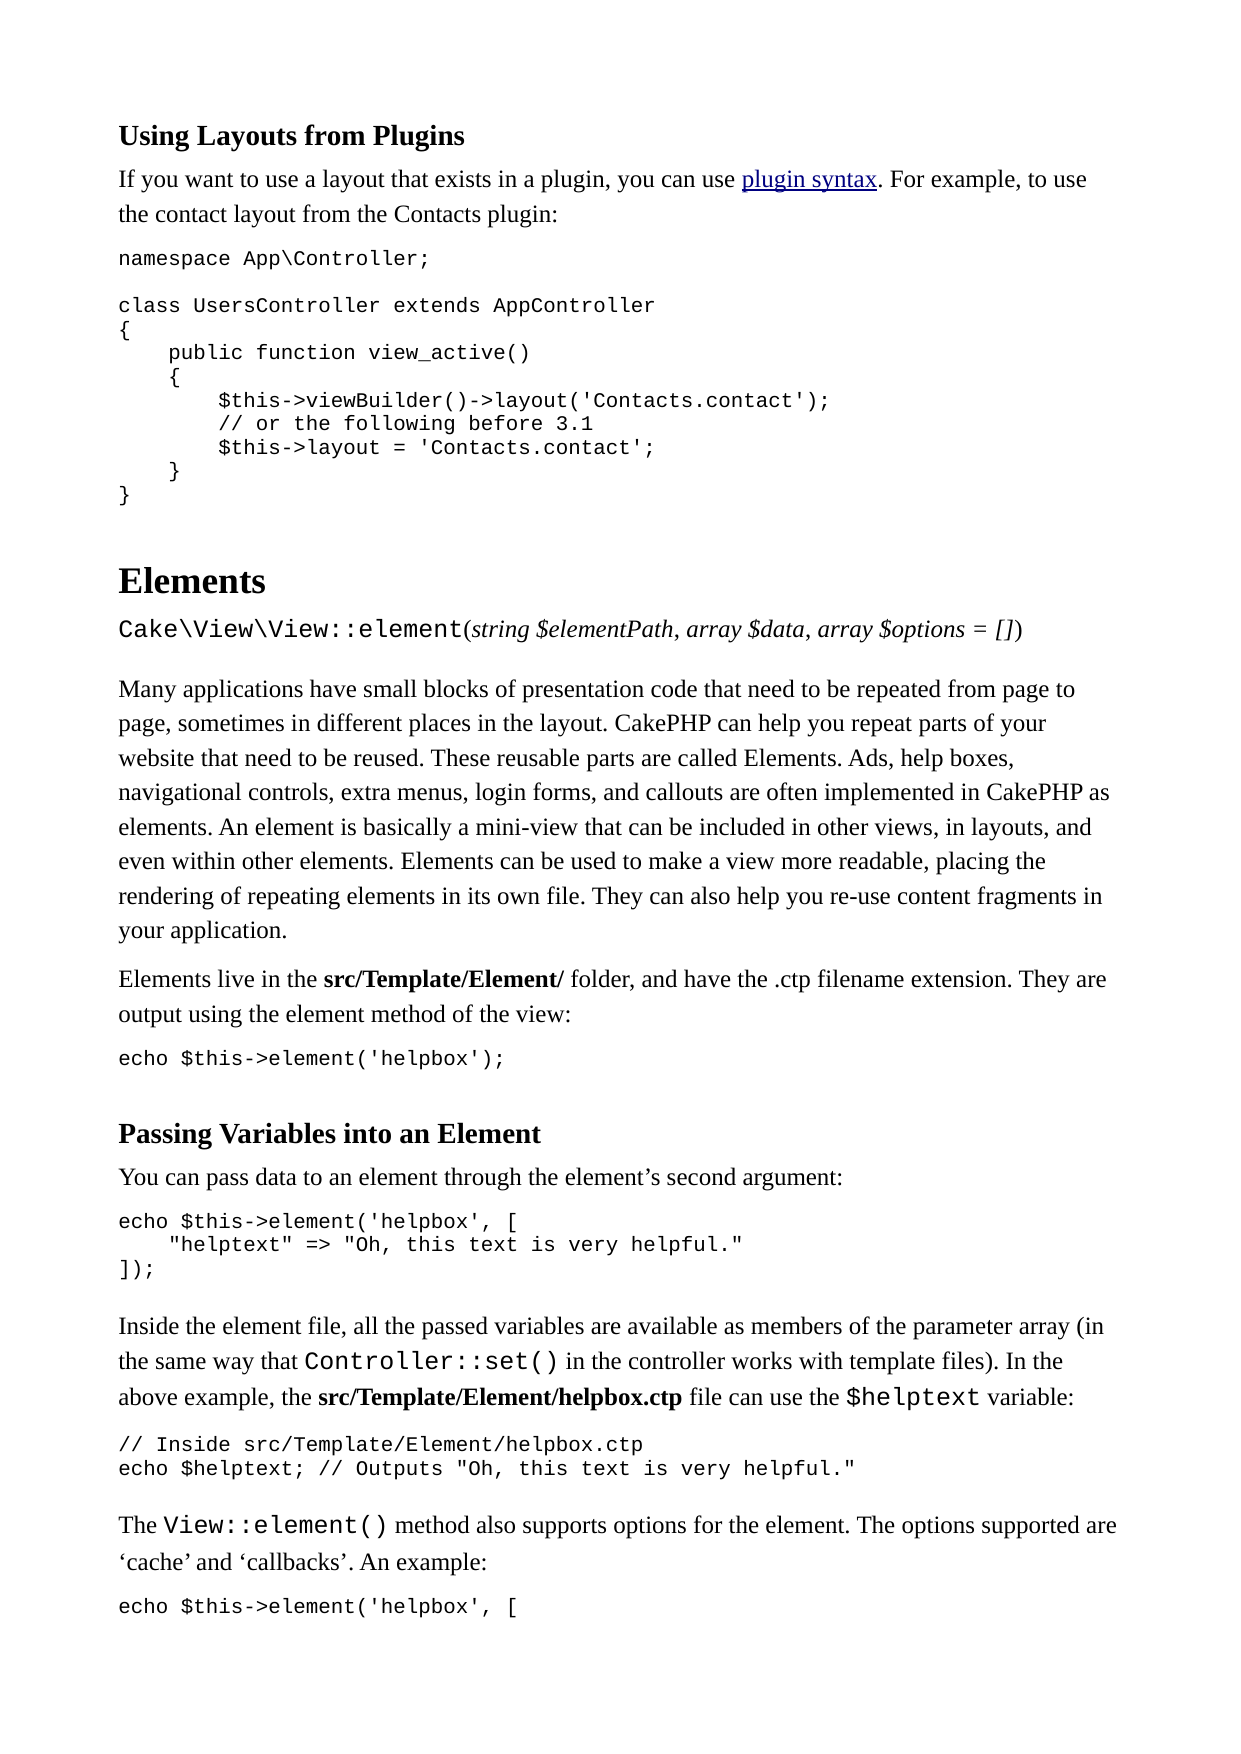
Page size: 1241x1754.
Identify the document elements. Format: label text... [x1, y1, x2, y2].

text class UsersController extends AppController [118, 295, 1122, 319]
subtitle Cake\View\View::element(string $elementPath, array $data, array $options = []) [118, 614, 1122, 644]
text Many applications have small blocks of presentation code that need to be repeated from page to page, sometimes in different places in the layout. CakePHP can help you repeat parts of your website that need to be reused. These reusable parts are called Elements. Ads, help boxes, navigational controls, extra menus, login forms, and callouts are often implemented in CakePHP as elements. An element is basically a mini-view that can be included in other views, in layouts, and even within other elements. Elements can be used to make a view more readable, placing the rendering of repeating elements in its own file. They can also help you re-use content fragments in your application. [118, 674, 1122, 944]
text { [118, 366, 1122, 389]
text { [118, 319, 1122, 342]
text echo $this->element('helpbox', [ [118, 1596, 1122, 1620]
text } [118, 461, 1122, 484]
text echo $helptext; // Outputs "Oh, this text is very helpful." [118, 1457, 1122, 1481]
text You can pass data to an element through the element’s second argument: [118, 1162, 1122, 1191]
text // or the following before 3.1 [118, 413, 1122, 437]
text $this->layout = 'Contacts.contact'; [118, 437, 1122, 461]
text echo $this->element('helpbox', [ [118, 1211, 1122, 1234]
subtitle Using Layouts from Plugins [118, 118, 1122, 152]
text namespace App\Controller; [118, 248, 1122, 271]
text // Inside src/Template/Element/helpbox.ctp [118, 1434, 1122, 1457]
text ]); [118, 1258, 1122, 1282]
text Inside the element file, all the passed variables are available as members of the parameter array (in the same way that Controller::set() in the controller works with template files). In the above example, the src/Template/Element/helpbox.ctp file can use the $helptext variable: [118, 1311, 1122, 1413]
text "helptext" => "Oh, this text is very helpful." [118, 1234, 1122, 1258]
text public function view_active() [118, 342, 1122, 366]
text } [118, 484, 1122, 508]
text If you want to use a layout that exists in a plugin, you can use plugin syntax. For example, to use the contact layout from the Contacts plugin: [118, 164, 1122, 227]
text $this->viewBuilder()->layout('Contacts.contact'); [118, 389, 1122, 413]
text Elements live in the src/Template/Element/ folder, and have the .ctp filename extension. They are output using the element method of the view: [118, 964, 1122, 1028]
subtitle Elements [118, 558, 1122, 601]
subtitle Passing Variables into an Element [118, 1116, 1122, 1149]
text echo $this->element('helpbox'); [118, 1048, 1122, 1072]
text The View::element() method also supports options for the element. The options supported are ‘cache’ and ‘callbacks’. An example: [118, 1511, 1122, 1576]
